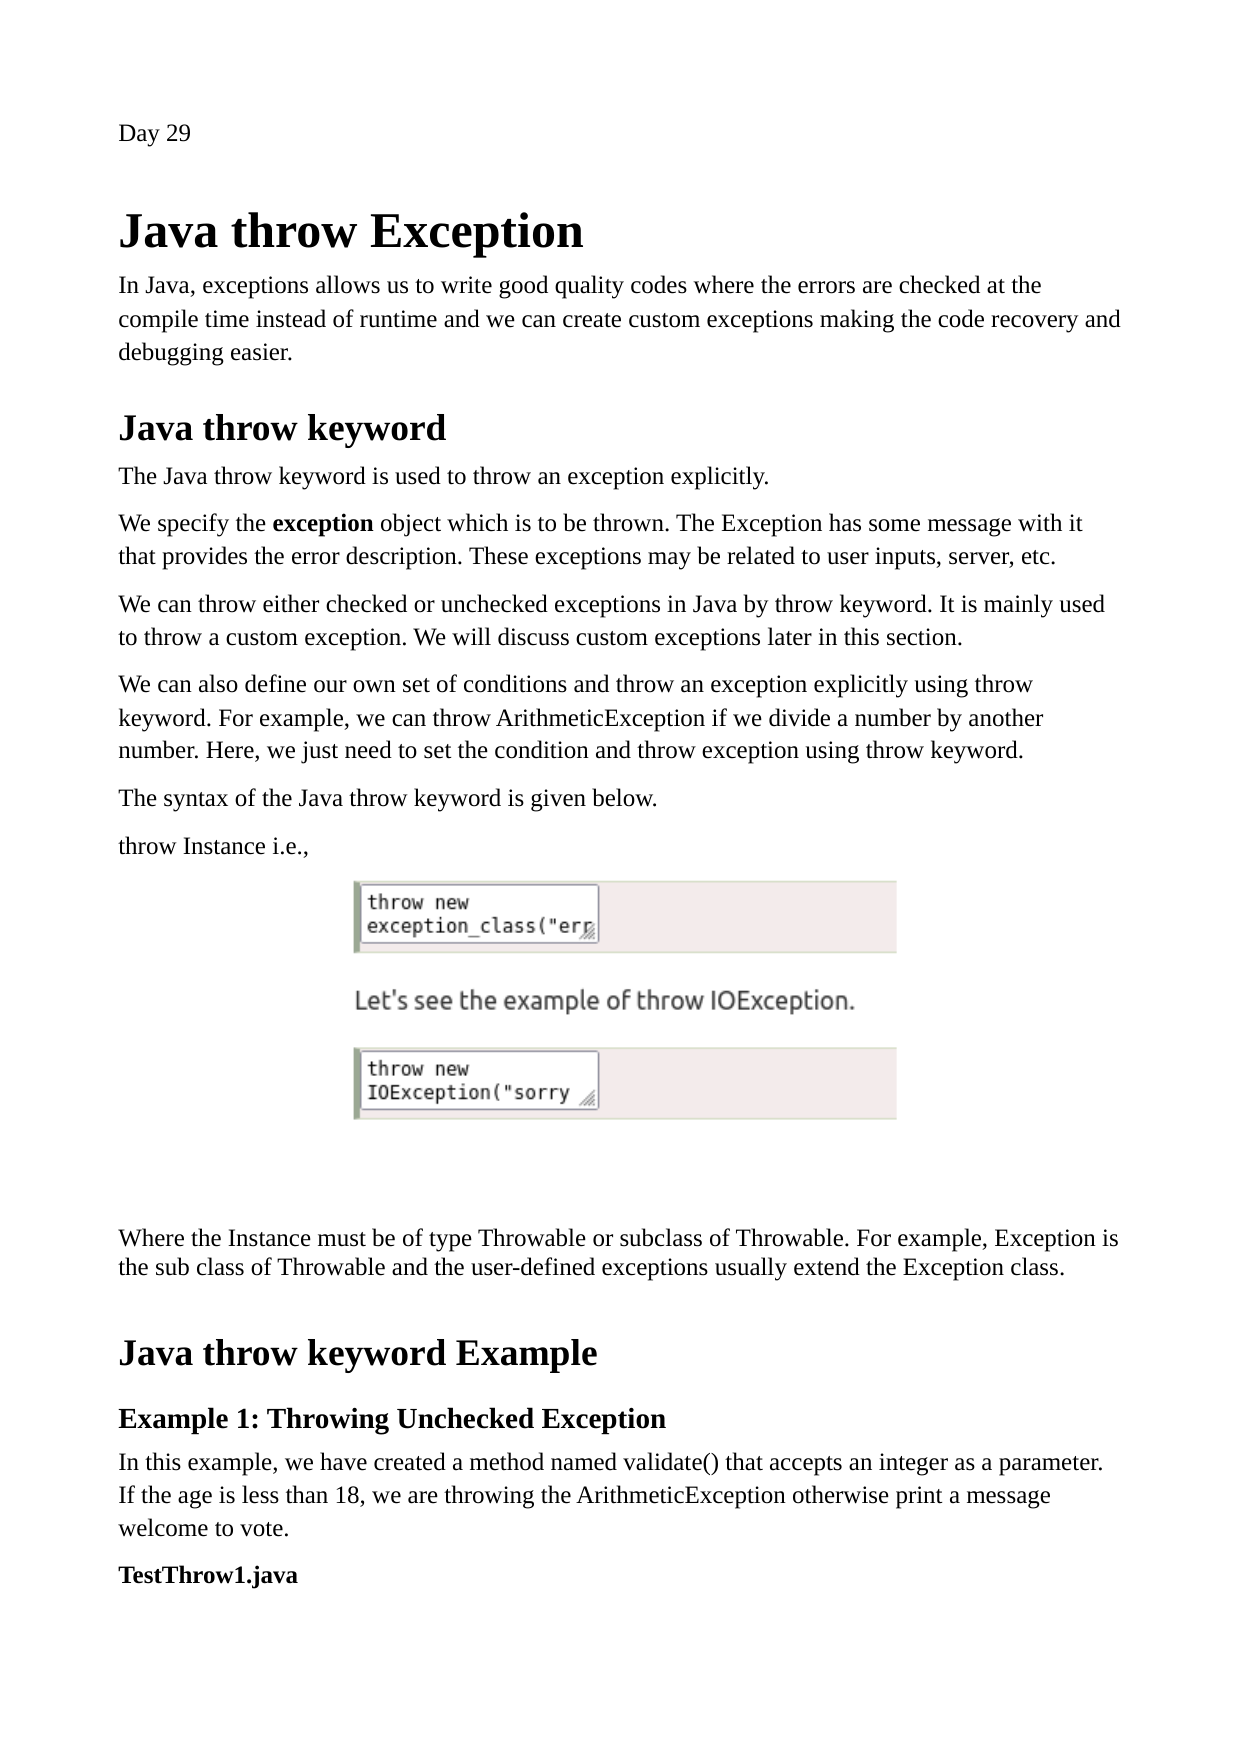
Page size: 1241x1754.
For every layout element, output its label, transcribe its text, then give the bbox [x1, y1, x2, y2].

text In this example, we have created a method named validate() that accepts an integer as a parameter. If the age is less than 18, we are throwing the ArithmeticException otherwise print a message welcome to vote. [118, 1447, 1122, 1542]
text In Java, exceptions allows us to write good quality codes where the errors are checked at the compile time instead of runtime and we can create custom exceptions making the code recovery and debugging easier. [118, 271, 1122, 365]
text throw Instance i.e., [118, 831, 1122, 859]
subtitle Java throw keyword [118, 405, 1122, 448]
subtitle Java throw Exception [118, 201, 1122, 258]
text We can throw either checked or unchecked exceptions in Java by throw keyword. It is mainly used to throw a custom exception. We will discuss custom exceptions later in this section. [118, 589, 1122, 651]
text The syntax of the Java throw keyword is given below. [118, 783, 1122, 812]
text Where the Instance must be of type Throwable or subclass of Throwable. For example, Exception is the sub class of Throwable and the user-defined exceptions usually extend the Exception class. [118, 1223, 1122, 1281]
text Day 29 [118, 118, 1122, 147]
picture [343, 878, 897, 1134]
text TestThrow1.java [118, 1560, 1122, 1589]
subtitle Example 1: Throwing Unchecked Exception [118, 1401, 1122, 1434]
subtitle Java throw keyword Example [118, 1331, 1122, 1374]
text The Java throw keyword is used to throw an exception explicitly. [118, 461, 1122, 489]
text We can also define our own set of conditions and throw an exception explicitly using throw keyword. For example, we can throw ArithmeticException if we divide a number by another number. Here, we just need to set the condition and throw exception using throw keyword. [118, 669, 1122, 764]
text We specify the exception object which is to be thrown. The Exception has some message with it that provides the error description. These exceptions may be related to user inputs, server, etc. [118, 508, 1122, 570]
